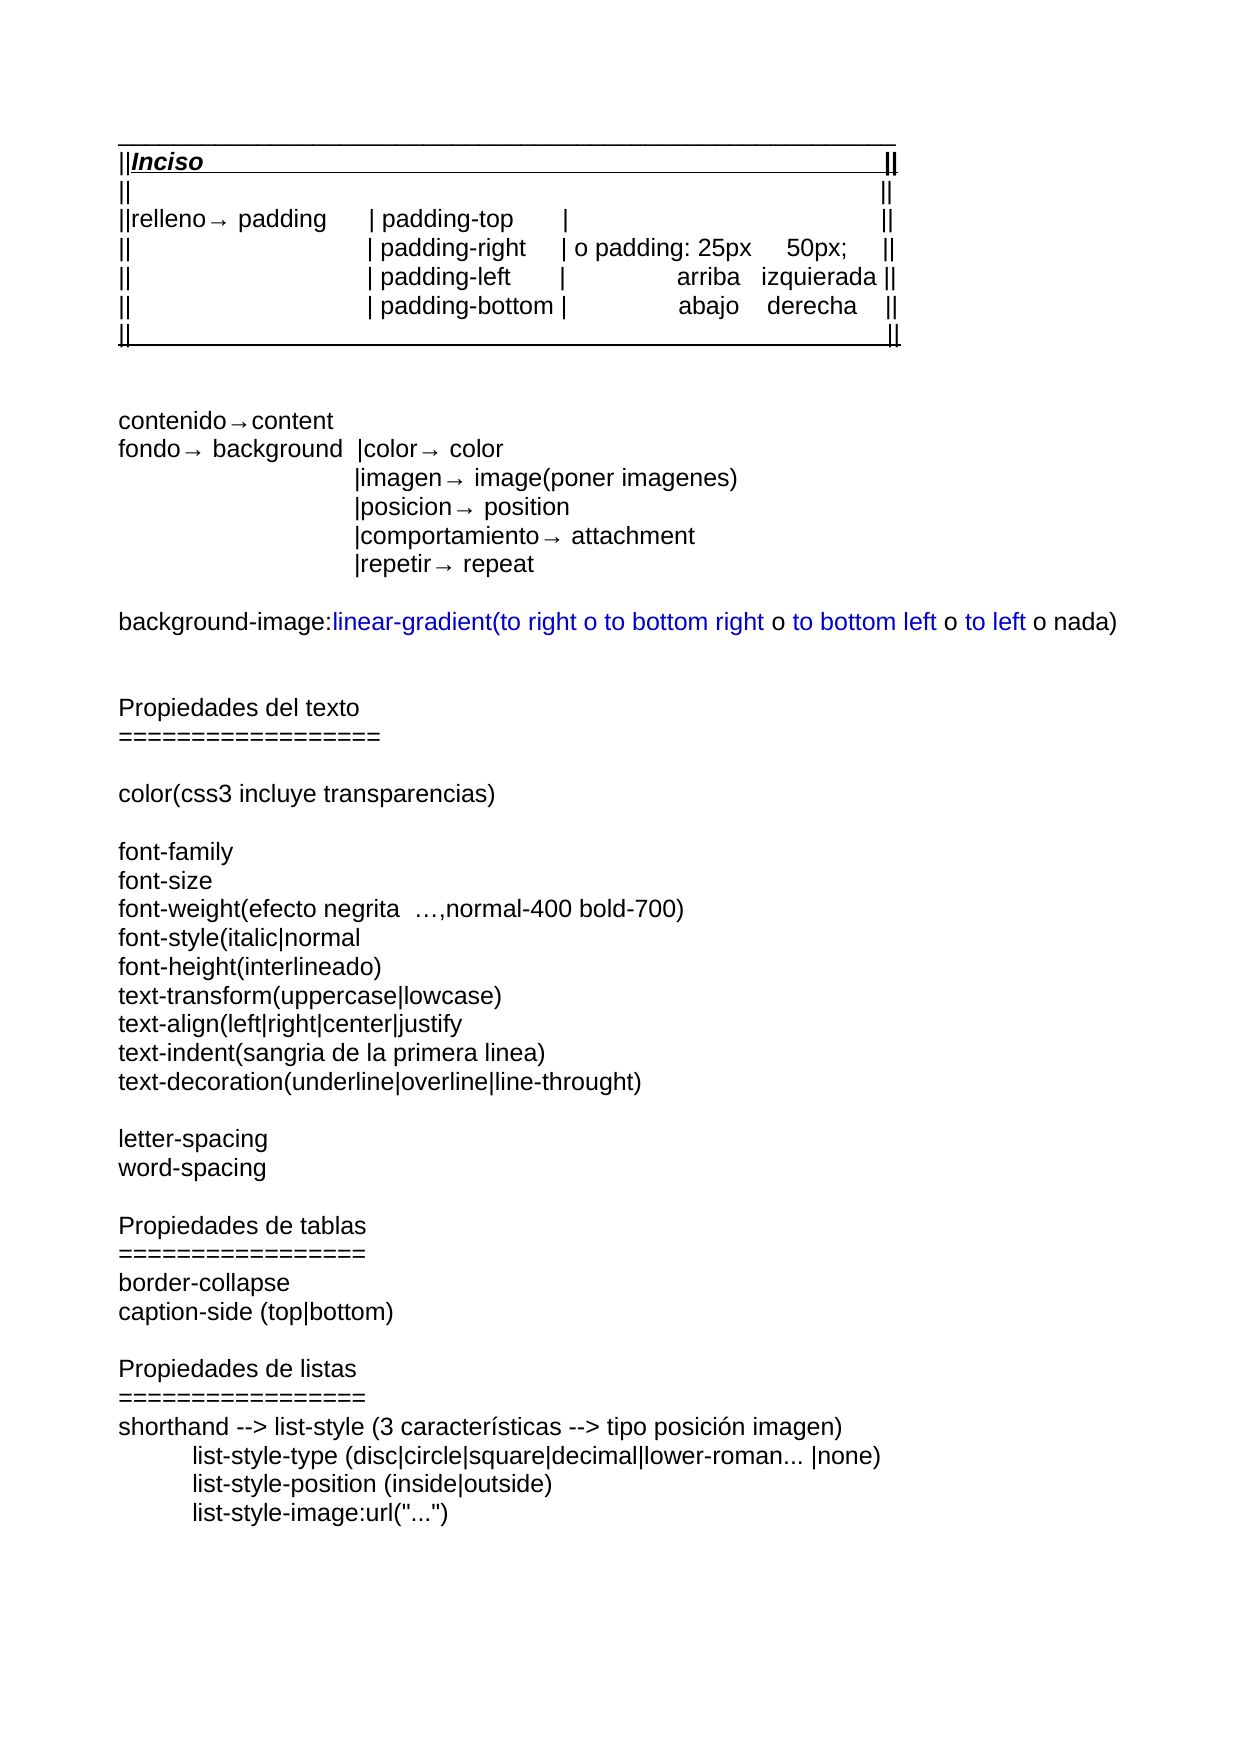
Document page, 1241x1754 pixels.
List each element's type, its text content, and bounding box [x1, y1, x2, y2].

text |comportamiento→ attachment [118, 521, 1122, 549]
text border-collapse [118, 1268, 1122, 1297]
text fondo→ background |color→ color [118, 434, 1122, 463]
text ||Inciso || [118, 147, 1122, 176]
text ================= [118, 1239, 1122, 1268]
text list-style-position (inside|outside) [118, 1469, 1122, 1498]
text |posicion→ position [118, 492, 1122, 521]
text background-image:linear-gradient(to right o to bottom right o to bottom left o to left o nada) [118, 607, 1122, 636]
text font-height(interlineado) [118, 952, 1122, 981]
text text-indent(sangria de la primera linea) [118, 1038, 1122, 1067]
text Propiedades de listas [118, 1354, 1122, 1383]
text letter-spacing [118, 1124, 1122, 1153]
text color(css3 incluye transparencias) [118, 779, 1122, 808]
text font-size [118, 866, 1122, 894]
text |imagen→ image(poner imagenes) [118, 463, 1122, 492]
text word-spacing [118, 1153, 1122, 1182]
text || | padding-bottom | abajo derecha || [118, 291, 1122, 319]
text text-align(left|right|center|justify [118, 1009, 1122, 1038]
text Propiedades del texto [118, 693, 1122, 722]
text list-style-image:url("...") [118, 1498, 1122, 1527]
text ________________________________________________________ [118, 118, 1122, 147]
text shorthand --> list-style (3 características --> tipo posición imagen) [118, 1412, 1122, 1441]
text ================= [118, 1383, 1122, 1412]
text ================== [118, 722, 1122, 751]
text || || [118, 319, 1122, 348]
text ||relleno→ padding | padding-top | || [118, 204, 1122, 233]
text || | padding-right | o padding: 25px 50px; || [118, 233, 1122, 262]
text || | padding-left | arriba izquierada || [118, 262, 1122, 291]
text caption-side (top|bottom) [118, 1297, 1122, 1326]
text text-decoration(underline|overline|line-throught) [118, 1067, 1122, 1096]
text font-weight(efecto negrita …,normal-400 bold-700) [118, 894, 1122, 923]
text || || [118, 176, 1122, 204]
text list-style-type (disc|circle|square|decimal|lower-roman... |none) [118, 1441, 1122, 1469]
text Propiedades de tablas [118, 1211, 1122, 1239]
text text-transform(uppercase|lowcase) [118, 981, 1122, 1009]
text |repetir→ repeat [118, 549, 1122, 578]
text contenido→content [118, 406, 1122, 434]
text font-style(italic|normal [118, 923, 1122, 952]
text font-family [118, 837, 1122, 866]
